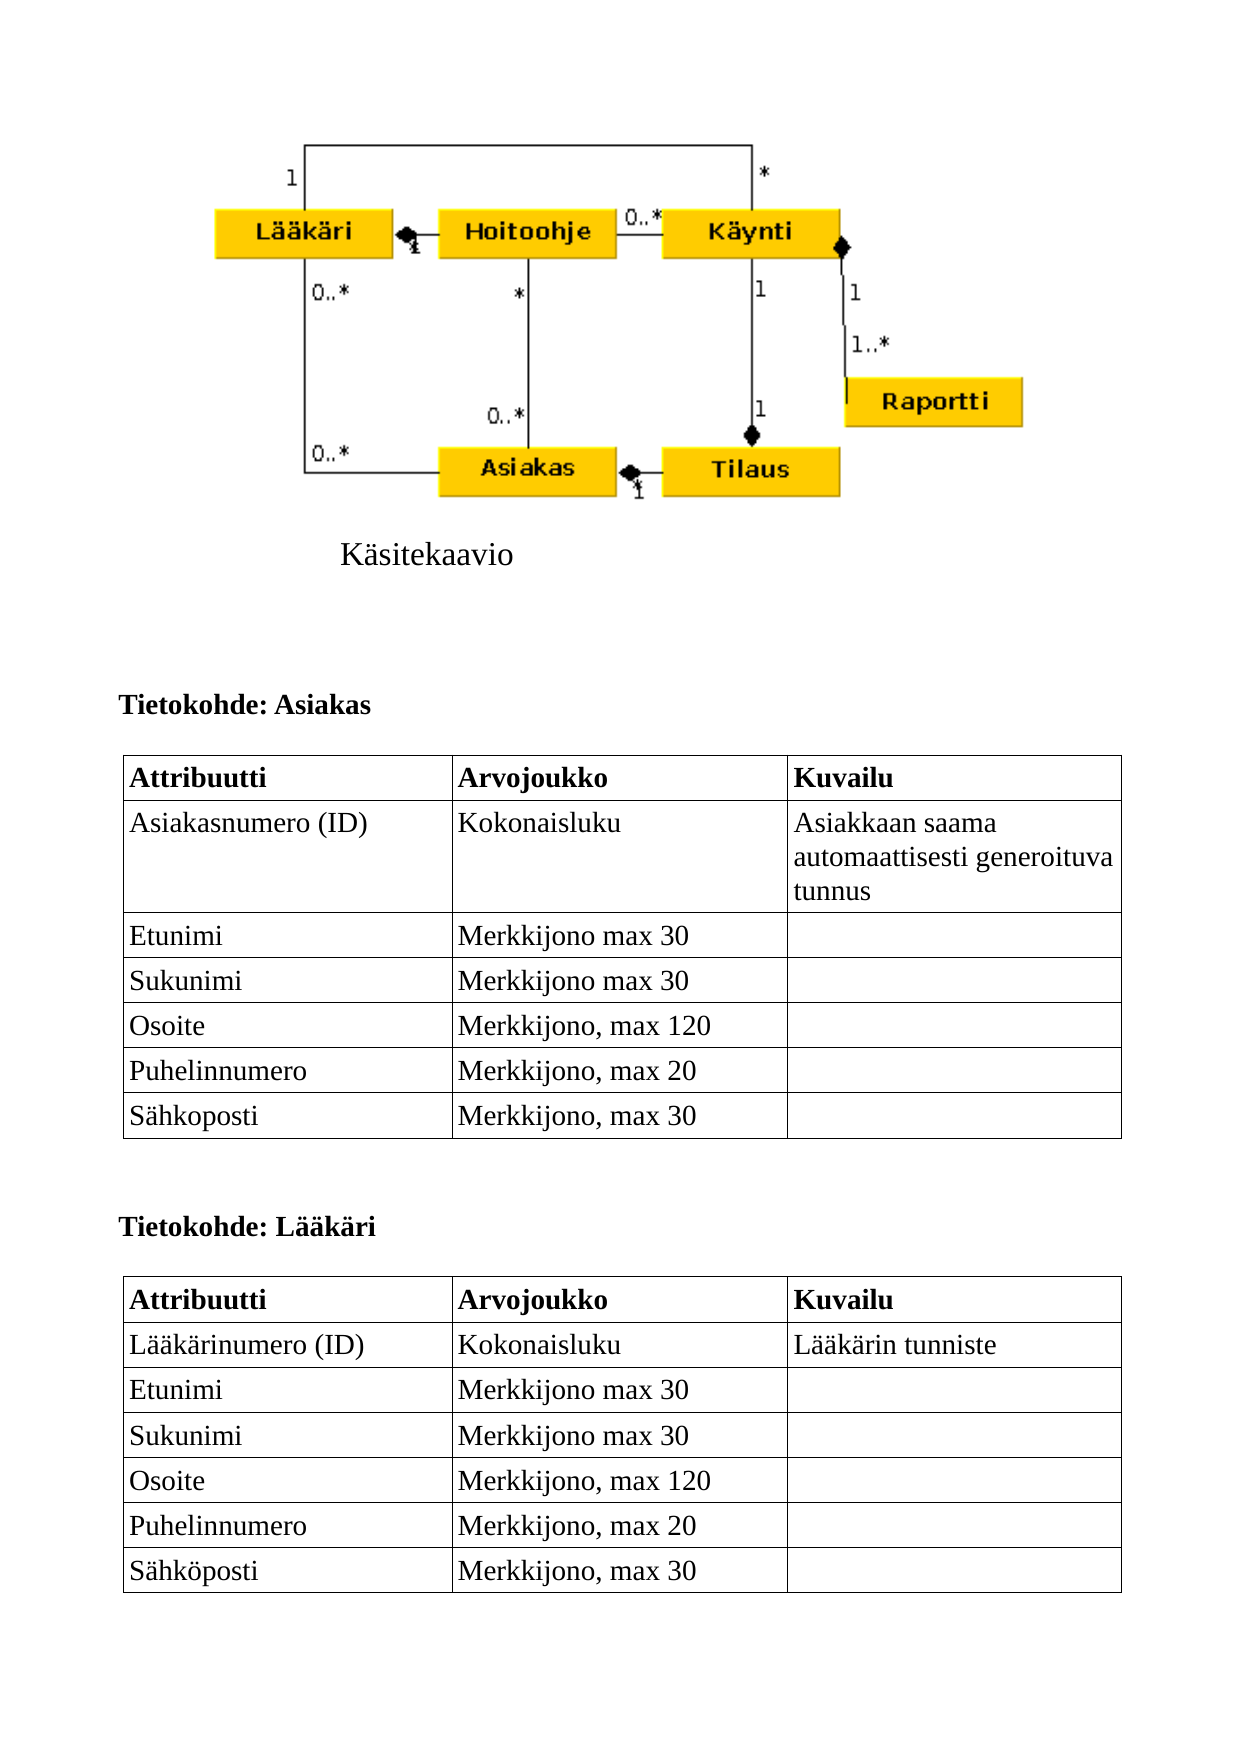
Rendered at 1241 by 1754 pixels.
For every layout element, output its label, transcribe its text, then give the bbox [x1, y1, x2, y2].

table_cell [788, 1503, 1121, 1547]
table_cell Lääkärinumero (ID) [124, 1323, 452, 1367]
table_header Arvojoukko [453, 1277, 787, 1322]
table_cell [788, 1458, 1121, 1502]
table_cell Sähköposti [124, 1548, 452, 1592]
picture [188, 118, 1052, 535]
table_cell Merkkijono, max 20 [453, 1503, 787, 1547]
table_header Attribuutti [124, 756, 452, 800]
table_cell Merkkijono, max 20 [453, 1048, 787, 1092]
table_header Kuvailu [788, 1277, 1121, 1322]
table_cell Merkkijono, max 120 [453, 1003, 787, 1047]
table_cell [788, 913, 1121, 957]
table_cell [788, 1093, 1121, 1137]
table_cell Etunimi [124, 1368, 452, 1412]
text Käsitekaavio [118, 118, 1122, 572]
table_cell Lääkärin tunniste [788, 1323, 1121, 1367]
table_cell Kokonaisluku [453, 801, 787, 912]
table_cell Asiakasnumero (ID) [124, 801, 452, 912]
table_cell [788, 1413, 1121, 1457]
table_cell Puhelinnumero [124, 1048, 452, 1092]
table_cell Merkkijono max 30 [453, 913, 787, 957]
table_cell Etunimi [124, 913, 452, 957]
table_cell Kokonaisluku [453, 1323, 787, 1367]
table_cell [788, 1048, 1121, 1092]
table_cell [788, 1368, 1121, 1412]
table_header Attribuutti [124, 1277, 452, 1322]
table_cell Merkkijono, max 30 [453, 1548, 787, 1592]
table_cell Merkkijono max 30 [453, 1413, 787, 1457]
table_header Kuvailu [788, 756, 1121, 800]
table_cell Sukunimi [124, 1413, 452, 1457]
table_cell [788, 958, 1121, 1002]
table_cell Osoite [124, 1458, 452, 1502]
table_cell Sähkoposti [124, 1093, 452, 1137]
table_cell Osoite [124, 1003, 452, 1047]
table_cell Asiakkaan saama automaattisesti generoituva tunnus [788, 801, 1121, 912]
table_cell Puhelinnumero [124, 1503, 452, 1547]
table_cell Merkkijono, max 120 [453, 1458, 787, 1502]
text Tietokohde: Asiakas [118, 687, 1122, 721]
table_header Arvojoukko [453, 756, 787, 800]
text Tietokohde: Lääkäri [118, 1209, 1122, 1243]
table_cell Merkkijono max 30 [453, 958, 787, 1002]
table_cell Merkkijono, max 30 [453, 1093, 787, 1137]
table_cell [788, 1548, 1121, 1592]
table_cell [788, 1003, 1121, 1047]
table_cell Merkkijono max 30 [453, 1368, 787, 1412]
table_cell Sukunimi [124, 958, 452, 1002]
